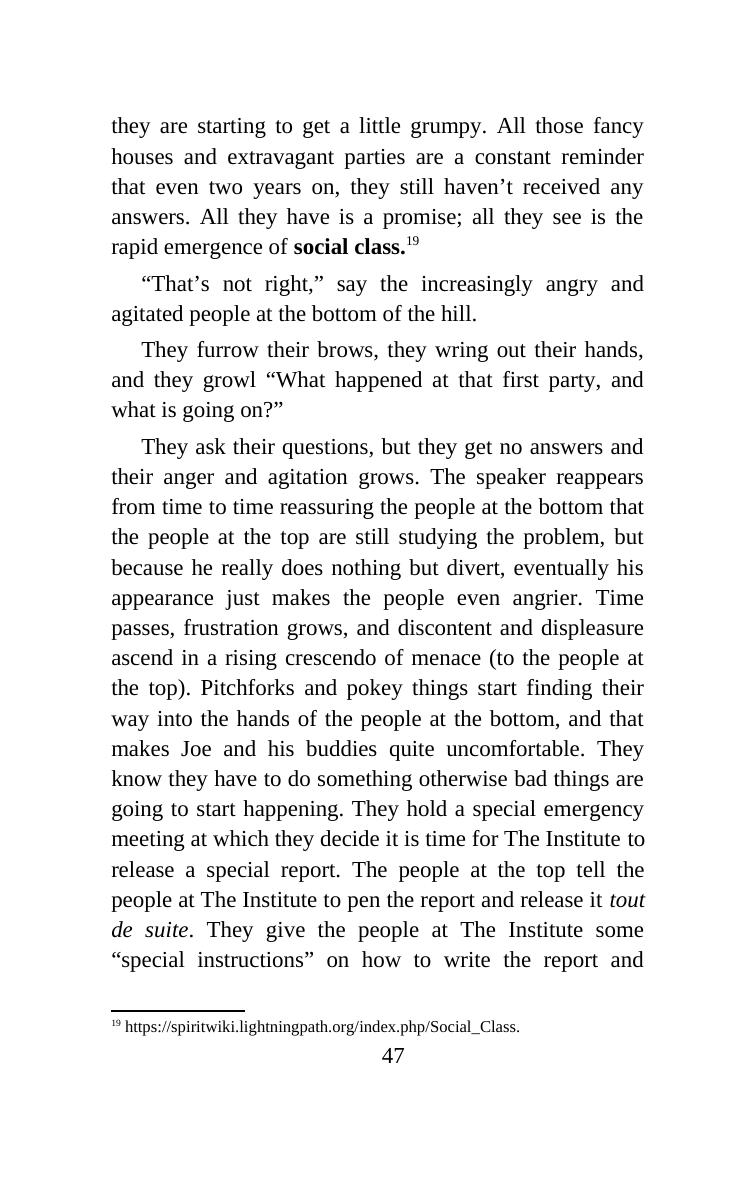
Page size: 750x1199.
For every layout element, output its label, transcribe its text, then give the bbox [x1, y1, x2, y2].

text “That’s not right,” say the increasingly angry and agitated people at the bottom of the hill. [111, 269, 645, 326]
text https://spiritwiki.lightningpath.org/index.php/Social_Class. [111, 1017, 645, 1036]
text they are starting to get a little grumpy. All those fancy houses and extravagant parties are a constant reminder that even two years on, they still haven’t received any answers. All they have is a promise; all they see is the rapid emergence of social class. [111, 112, 645, 260]
text They furrow their brows, they wring out their hands, and they growl “What happened at that first party, and what is going on?” [111, 336, 645, 423]
text They ask their questions, but they get no answers and their anger and agitation grows. The speaker reappears from time to time reassuring the people at the bottom that the people at the top are still studying the problem, but because he really does nothing but divert, eventually his appearance just makes the people even angrier. Time passes, frustration grows, and discontent and displeasure ascend in a rising crescendo of menace (to the people at the top). Pitchforks and pokey things start finding their way into the hands of the people at the bottom, and that makes Joe and his buddies quite uncomfortable. They know they have to do something otherwise bad things are going to start happening. They hold a special emergency meeting at which they decide it is time for The Institute to release a special report. The people at the top tell the people at The Institute to pen the report and release it tout de suite. They give the people at The Institute some “special instructions” on how to write the report and [111, 433, 645, 973]
